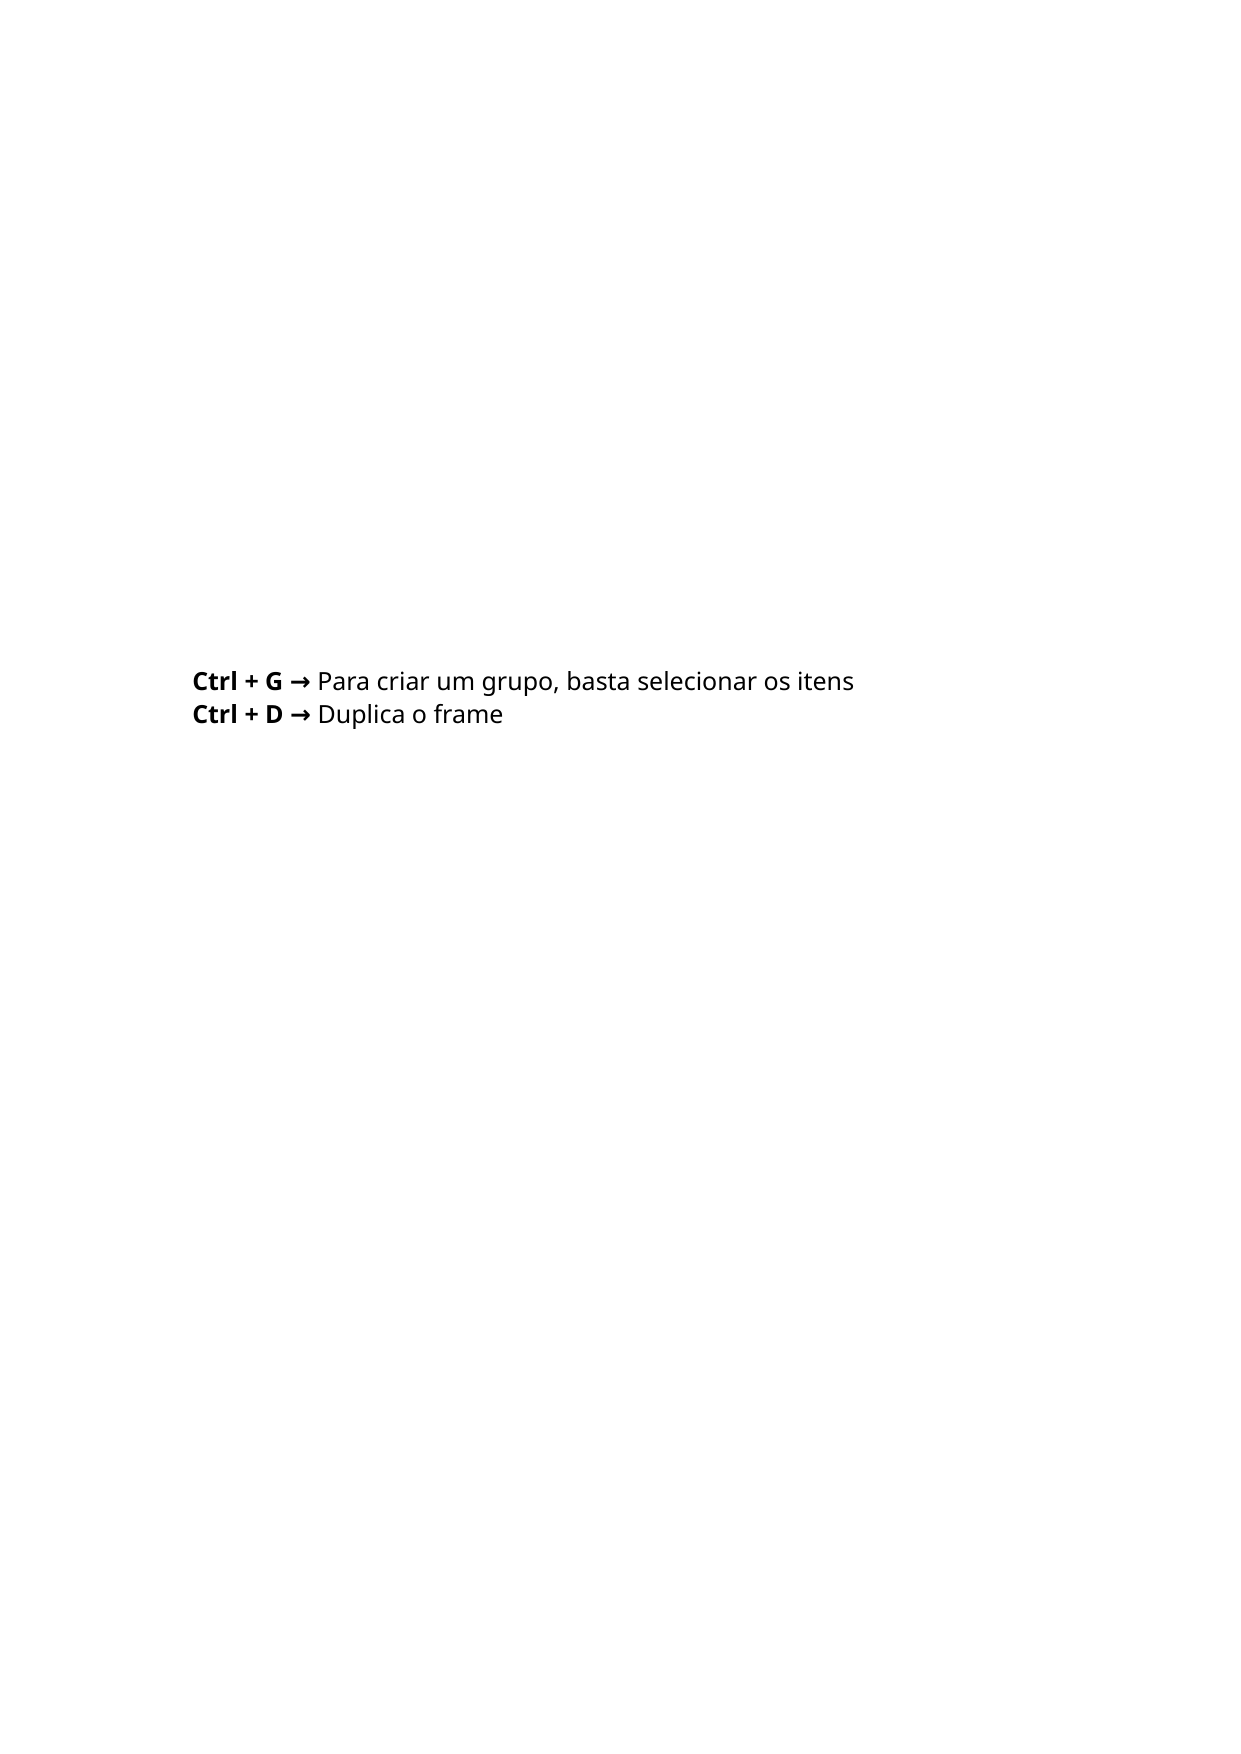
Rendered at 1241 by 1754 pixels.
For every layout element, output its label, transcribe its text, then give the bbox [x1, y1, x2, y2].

text Ctrl + D → Duplica o frame [118, 697, 1122, 731]
text Ctrl + G → Para criar um grupo, basta selecionar os itens [118, 663, 1122, 697]
